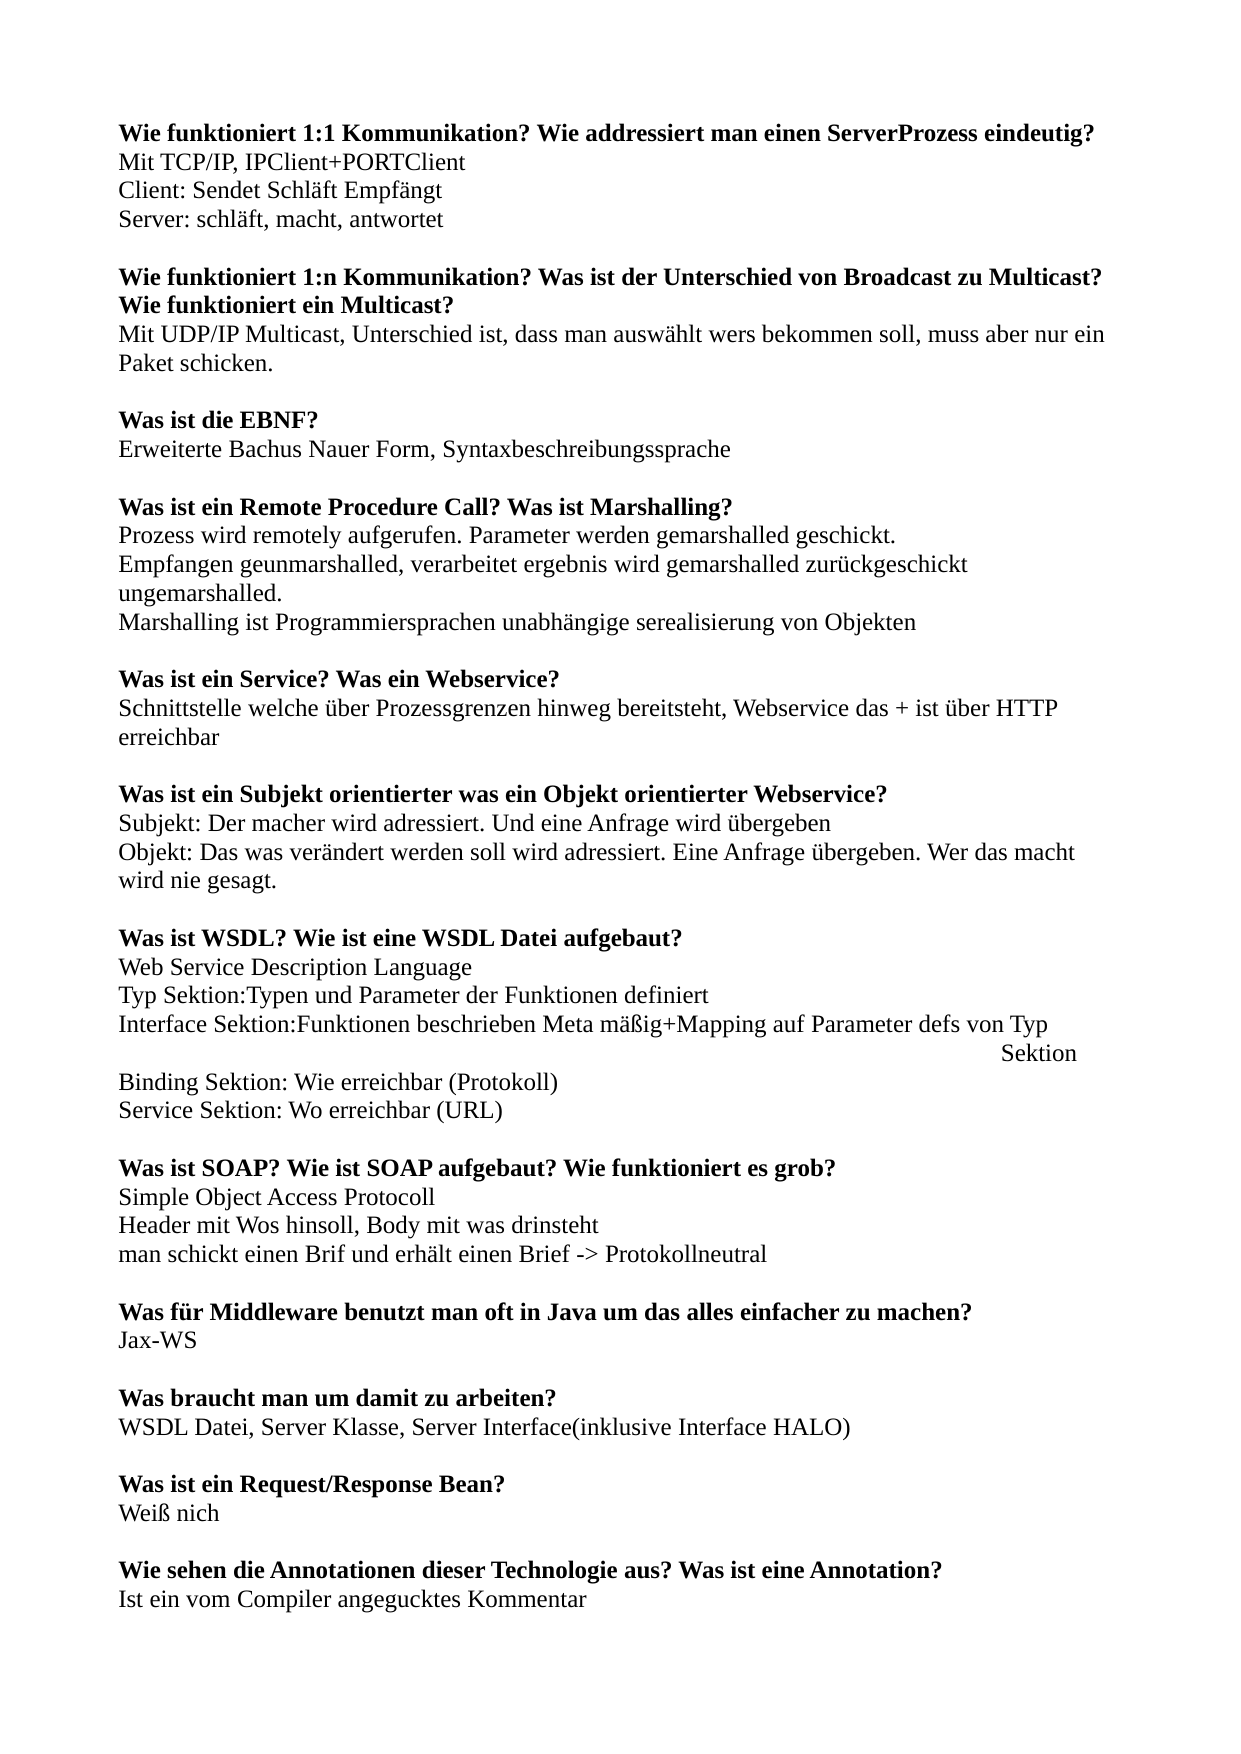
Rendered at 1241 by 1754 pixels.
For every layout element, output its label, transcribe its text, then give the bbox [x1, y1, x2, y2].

text Was ist WSDL? Wie ist eine WSDL Datei aufgebaut? [118, 923, 1122, 952]
text Client: Sendet Schläft Empfängt [118, 176, 1122, 204]
text Web Service Description Language [118, 952, 1122, 981]
text Weiß nich [118, 1498, 1122, 1527]
text WSDL Datei, Server Klasse, Server Interface(inklusive Interface HALO) [118, 1412, 1122, 1441]
text Was ist ein Remote Procedure Call? Was ist Marshalling? [118, 492, 1122, 521]
text Wie sehen die Annotationen dieser Technologie aus? Was ist eine Annotation? [118, 1556, 1122, 1584]
text Was ist SOAP? Wie ist SOAP aufgebaut? Wie funktioniert es grob? [118, 1153, 1122, 1182]
text Jax-WS [118, 1326, 1122, 1354]
text Was ist ein Subjekt orientierter was ein Objekt orientierter Webservice? [118, 779, 1122, 808]
text Was ist ein Service? Was ein Webservice? [118, 664, 1122, 693]
text Schnittstelle welche über Prozessgrenzen hinweg bereitsteht, Webservice das + ist über HTTP erreichbar [118, 693, 1122, 751]
text Service Sektion: Wo erreichbar (URL) [118, 1096, 1122, 1124]
text Header mit Wos hinsoll, Body mit was drinsteht [118, 1211, 1122, 1239]
text Was ist ein Request/Response Bean? [118, 1469, 1122, 1498]
text Prozess wird remotely aufgerufen. Parameter werden gemarshalled geschickt. [118, 521, 1122, 549]
text Was ist die EBNF? [118, 406, 1122, 434]
text Erweiterte Bachus Nauer Form, Syntaxbeschreibungssprache [118, 434, 1122, 463]
text Mit UDP/IP Multicast, Unterschied ist, dass man auswählt wers bekommen soll, muss aber nur ein Paket schicken. [118, 319, 1122, 377]
text Interface Sektion:Funktionen beschrieben Meta mäßig+Mapping auf Parameter defs von Typ Sektion [118, 1009, 1122, 1067]
text Was für Middleware benutzt man oft in Java um das alles einfacher zu machen? [118, 1297, 1122, 1326]
text Wie funktioniert 1:n Kommunikation? Was ist der Unterschied von Broadcast zu Multicast? Wie funktioniert ein Multicast? [118, 262, 1122, 319]
text Objekt: Das was verändert werden soll wird adressiert. Eine Anfrage übergeben. Wer das macht wird nie gesagt. [118, 837, 1122, 894]
text Simple Object Access Protocoll [118, 1182, 1122, 1211]
text Server: schläft, macht, antwortet [118, 204, 1122, 233]
text Binding Sektion: Wie erreichbar (Protokoll) [118, 1067, 1122, 1096]
text Was braucht man um damit zu arbeiten? [118, 1383, 1122, 1412]
text Wie funktioniert 1:1 Kommunikation? Wie addressiert man einen ServerProzess eindeutig? [118, 118, 1122, 147]
text Subjekt: Der macher wird adressiert. Und eine Anfrage wird übergeben [118, 808, 1122, 837]
text Marshalling ist Programmiersprachen unabhängige serealisierung von Objekten [118, 607, 1122, 636]
text Typ Sektion:Typen und Parameter der Funktionen definiert [118, 981, 1122, 1009]
text man schickt einen Brif und erhält einen Brief -> Protokollneutral [118, 1239, 1122, 1268]
text Ist ein vom Compiler angegucktes Kommentar [118, 1584, 1122, 1613]
text Mit TCP/IP, IPClient+PORTClient [118, 147, 1122, 176]
text Empfangen geunmarshalled, verarbeitet ergebnis wird gemarshalled zurückgeschickt ungemarshalled. [118, 549, 1122, 607]
